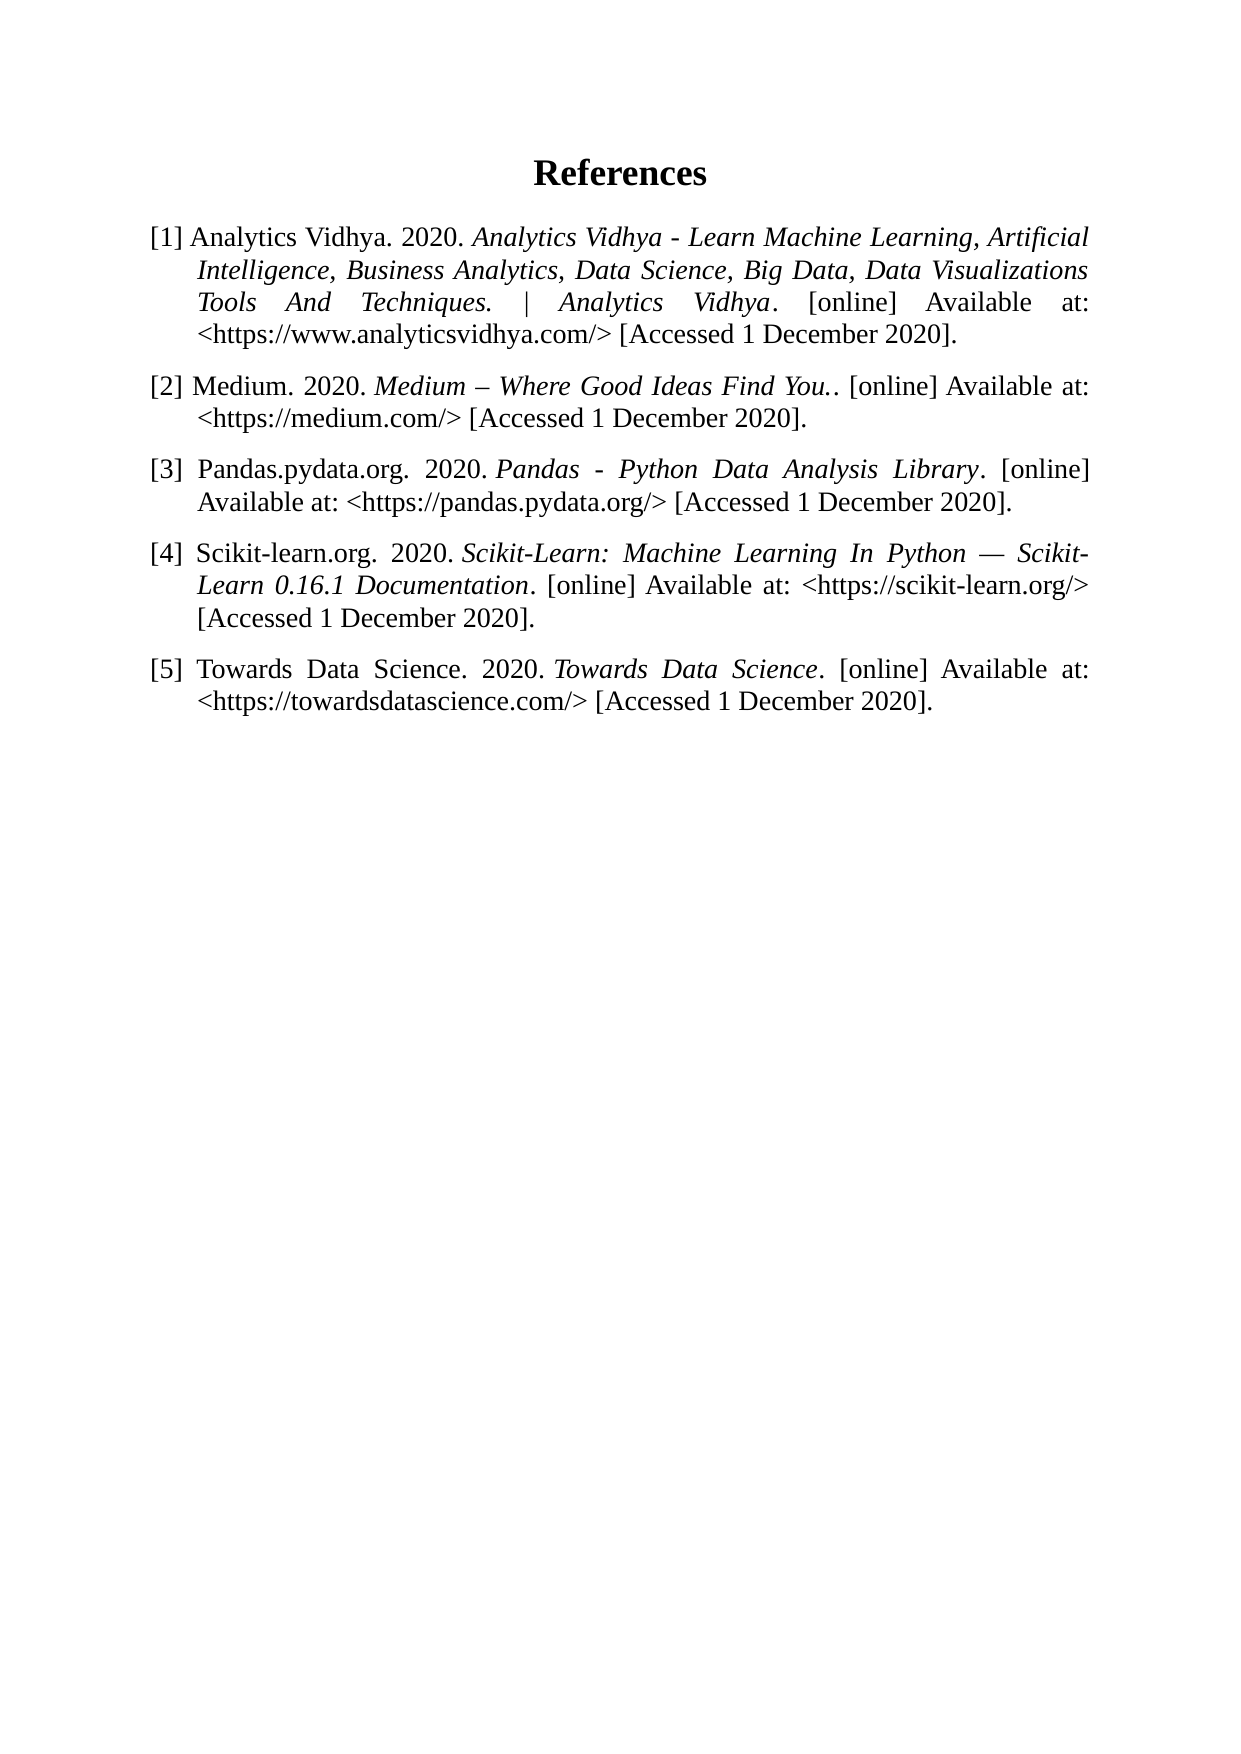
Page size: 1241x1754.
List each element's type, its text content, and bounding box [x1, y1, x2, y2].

text References [150, 150, 1090, 193]
text [5] Towards Data Science. 2020. Towards Data Science. [online] Available at: <https://towardsdatascience.com/> [Accessed 1 December 2020]. [150, 652, 1090, 717]
text [3] Pandas.pydata.org. 2020. Pandas - Python Data Analysis Library. [online] Available at: <https://pandas.pydata.org/> [Accessed 1 December 2020]. [150, 452, 1090, 517]
text [1] Analytics Vidhya. 2020. Analytics Vidhya - Learn Machine Learning, Artificial Intelligence, Business Analytics, Data Science, Big Data, Data Visualizations Tools And Techniques. | Analytics Vidhya. [online] Available at: <https://www.analyticsvidhya.com/> [Accessed 1 December 2020]. [150, 220, 1090, 350]
text [4] Scikit-learn.org. 2020. Scikit-Learn: Machine Learning In Python — Scikit-Learn 0.16.1 Documentation. [online] Available at: <https://scikit-learn.org/> [Accessed 1 December 2020]. [150, 536, 1090, 633]
text [2] Medium. 2020. Medium – Where Good Ideas Find You.. [online] Available at: <https://medium.com/> [Accessed 1 December 2020]. [150, 369, 1090, 433]
